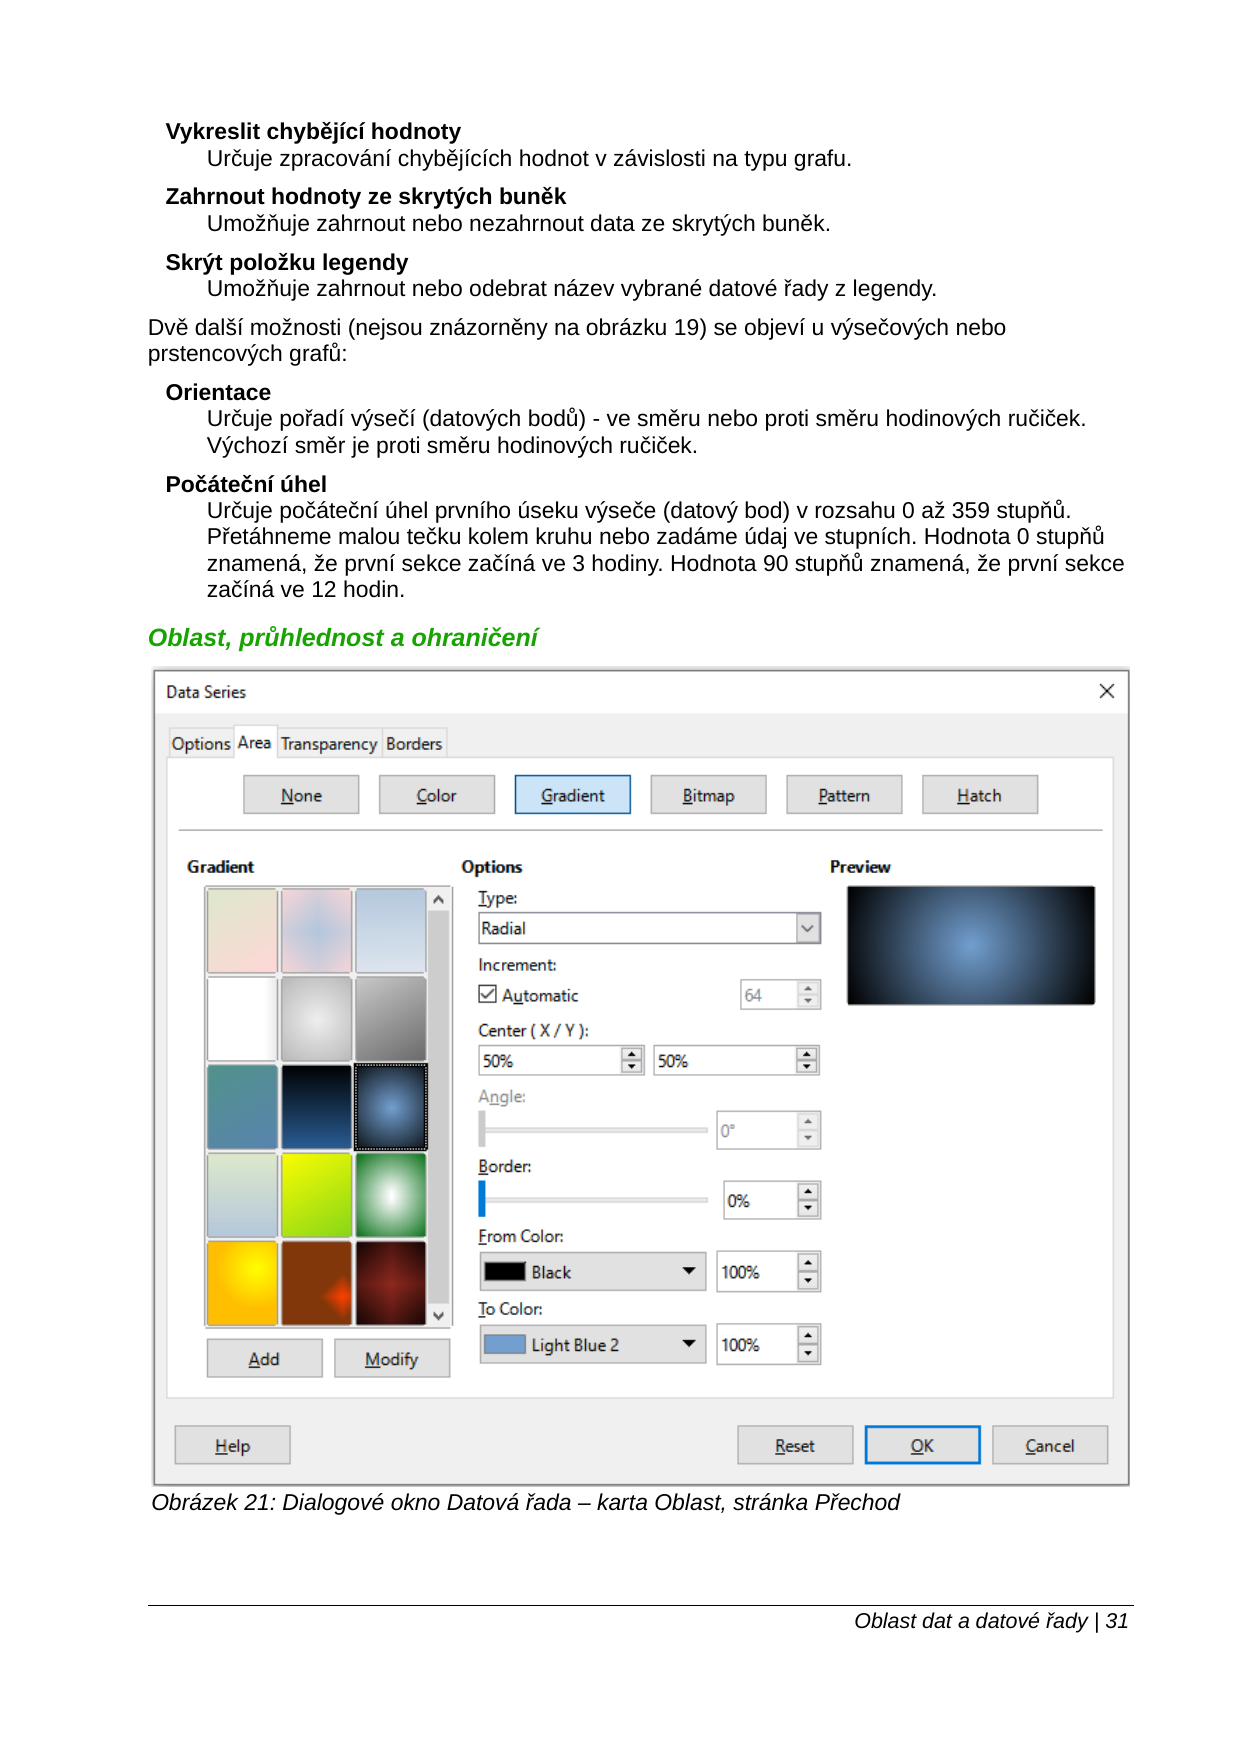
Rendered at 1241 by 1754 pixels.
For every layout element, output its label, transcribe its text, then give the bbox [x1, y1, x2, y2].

text Umožňuje zahrnout nebo nezahrnout data ze skrytých buněk. [207, 210, 1134, 236]
text Počáteční úhel [165, 471, 1134, 497]
text Umožňuje zahrnout nebo odebrat název vybrané datové řady z legendy. [207, 275, 1134, 301]
text Zahrnout hodnoty ze skrytých buněk [165, 183, 1134, 210]
text Určuje pořadí výsečí (datových bodů) - ve směru nebo proti směru hodinových ručiček. Výchozí směr je proti směru hodinových ručiček. [207, 405, 1134, 458]
text Určuje zpracování chybějících hodnot v závislosti na typu grafu. [207, 144, 1134, 171]
text Dvě další možnosti (nejsou znázorněny na obrázku 19) se objeví u výsečových nebo prstencových grafů: [148, 314, 1134, 366]
text Obrázek 21: Dialogové okno Datová řada – karta Oblast, stránka Přechod [148, 664, 1133, 1516]
picture [151, 666, 1130, 1487]
text Určuje počáteční úhel prvního úseku výseče (datový bod) v rozsahu 0 až 359 stupňů. Přetáhneme malou tečku kolem kruhu nebo zadáme údaj ve stupních. Hodnota 0 stupňů znamená, že první sekce začíná ve 3 hodiny. Hodnota 90 stupňů znamená, že první sekce začíná ve 12 hodin. [207, 497, 1134, 602]
text Orientace [165, 379, 1134, 405]
subtitle Oblast, průhlednost a ohraničení [148, 623, 1134, 652]
text Skrýt položku legendy [165, 248, 1134, 275]
text Vykreslit chybějící hodnoty [165, 118, 1134, 144]
